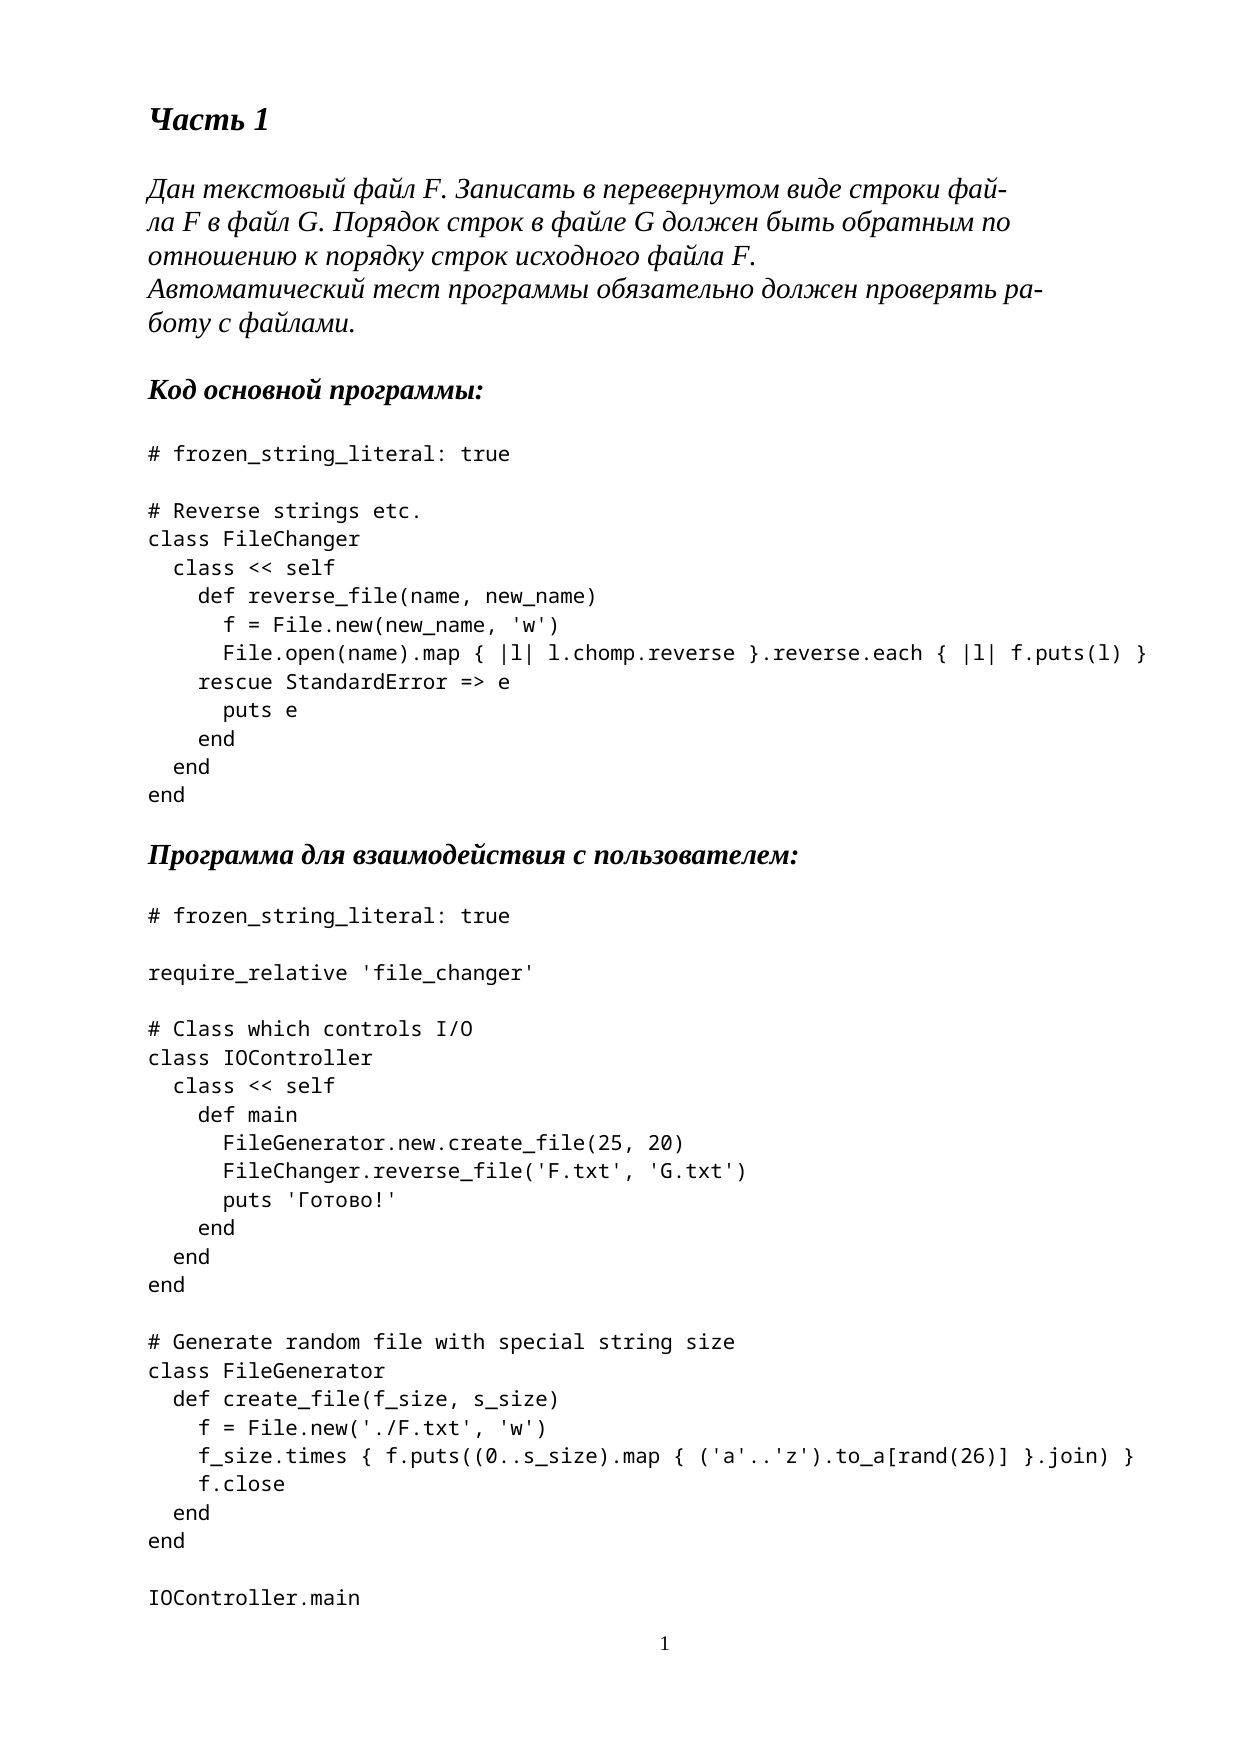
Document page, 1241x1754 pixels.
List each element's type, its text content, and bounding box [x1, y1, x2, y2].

text # frozen_string_literal: true [148, 901, 1181, 929]
text end [148, 781, 1181, 809]
text rescue StandardError => e [148, 667, 1181, 695]
text # Generate random file with special string size [148, 1327, 1181, 1356]
text отношению к порядку строк исходного файла F. [148, 238, 1181, 272]
text f = File.new('./F.txt', 'w') [148, 1413, 1181, 1441]
text require_relative 'file_changer' [148, 958, 1181, 986]
text Программа для взаимодействия с пользователем: [148, 837, 1181, 871]
text end [148, 1270, 1181, 1299]
text def reverse_file(name, new_name) [148, 581, 1181, 610]
text end [148, 752, 1181, 781]
text def create_file(f_size, s_size) [148, 1384, 1181, 1413]
text IOController.main [148, 1583, 1181, 1612]
text Дан текстовый файл F. Записать в перевернутом виде строки фай- [148, 171, 1181, 204]
text f_size.times { f.puts((0..s_size).map { ('a'..'z').to_a[rand(26)] }.join) } [148, 1441, 1181, 1469]
text File.open(name).map { |l| l.chomp.reverse }.reverse.each { |l| f.puts(l) } [148, 638, 1181, 667]
text ла F в файл G. Порядок строк в файле G должен быть обратным по [148, 204, 1181, 238]
text class << self [148, 553, 1181, 581]
text FileGenerator.new.create_file(25, 20) [148, 1128, 1181, 1157]
text боту с файлами. [148, 305, 1181, 339]
text end [148, 724, 1181, 752]
text end [148, 1213, 1181, 1242]
text puts 'Готово!' [148, 1185, 1181, 1213]
text def main [148, 1100, 1181, 1128]
text class IOController [148, 1043, 1181, 1071]
text # Class which controls I/O [148, 1014, 1181, 1043]
text Часть 1 [148, 99, 1181, 137]
text f.close [148, 1469, 1181, 1498]
text end [148, 1498, 1181, 1526]
text FileChanger.reverse_file('F.txt', 'G.txt') [148, 1157, 1181, 1185]
text Автоматический тест программы обязательно должен проверять ра- [148, 272, 1181, 305]
text # Reverse strings etc. [148, 496, 1181, 524]
text # frozen_string_literal: true [148, 439, 1181, 468]
text puts e [148, 695, 1181, 724]
text end [148, 1526, 1181, 1555]
text end [148, 1242, 1181, 1270]
text class << self [148, 1071, 1181, 1100]
text f = File.new(new_name, 'w') [148, 610, 1181, 638]
text class FileChanger [148, 524, 1181, 553]
text class FileGenerator [148, 1356, 1181, 1384]
text Код основной программы: [148, 372, 1181, 406]
